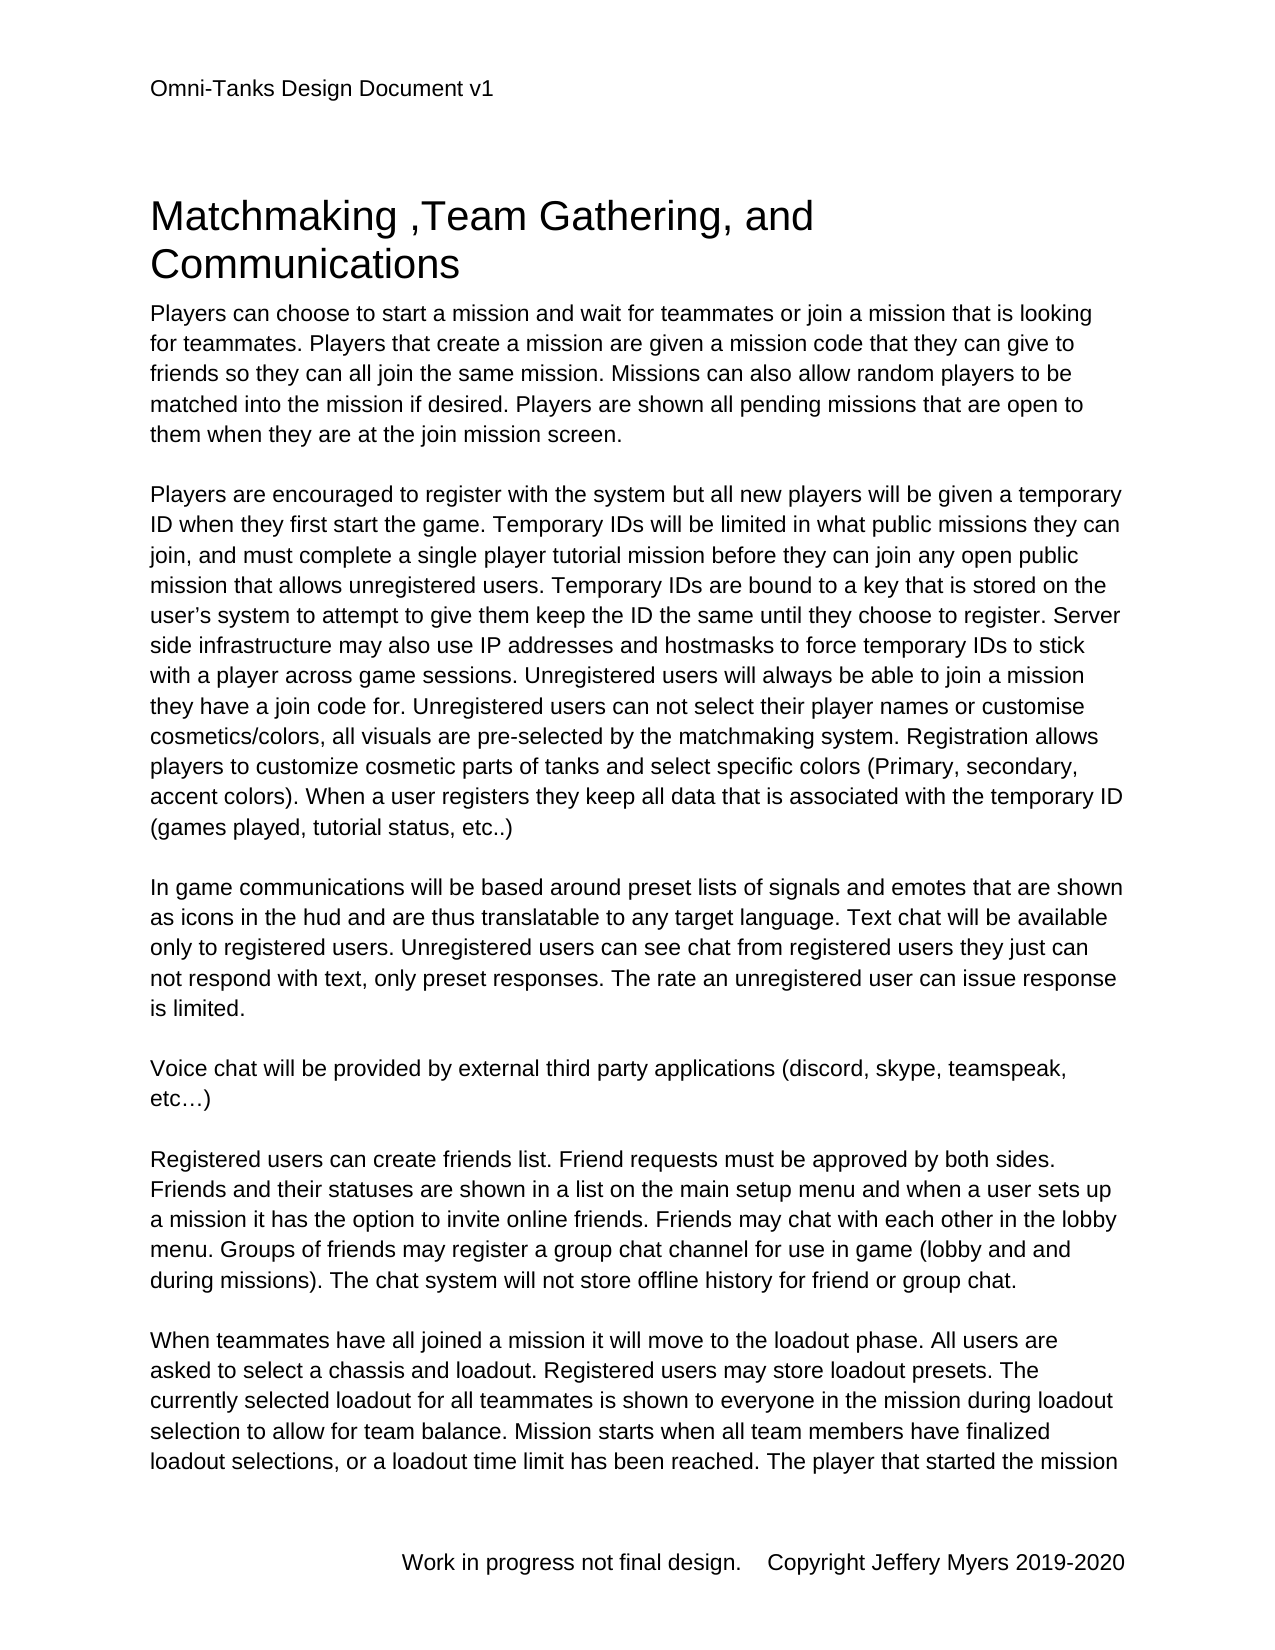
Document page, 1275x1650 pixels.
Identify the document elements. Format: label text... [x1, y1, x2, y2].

text Players are encouraged to register with the system but all new players will be given a temporary ID when they first start the game. Temporary IDs will be limited in what public missions they can join, and must complete a single player tutorial mission before they can join any open public mission that allows unregistered users. Temporary IDs are bound to a key that is stored on the user’s system to attempt to give them keep the ID the same until they choose to register. Server side infrastructure may also use IP addresses and hostmasks to force temporary IDs to stick with a player across game sessions. Unregistered users will always be able to join a mission they have a join code for. Unregistered users can not select their player names or customise cosmetics/colors, all visuals are pre-selected by the matchmaking system. Registration allows players to customize cosmetic parts of tanks and select specific colors (Primary, secondary, accent colors). When a user registers they keep all data that is associated with the temporary ID (games played, tutorial status, etc..) [150, 481, 1125, 840]
subtitle Matchmaking ,Team Gathering, and Communications [150, 192, 1125, 287]
text Registered users can create friends list. Friend requests must be approved by both sides. Friends and their statuses are shown in a list on the main setup menu and when a user sets up a mission it has the option to invite online friends. Friends may chat with each other in the lobby menu. Groups of friends may register a group chat channel for use in game (lobby and and during missions). The chat system will not store offline history for friend or group chat. [150, 1146, 1125, 1293]
text In game communications will be based around preset lists of signals and emotes that are shown as icons in the hud and are thus translatable to any target language. Text chat will be available only to registered users. Unregistered users can see chat from registered users they just can not respond with text, only preset responses. The rate an unregistered user can issue response is limited. [150, 874, 1125, 1021]
text When teammates have all joined a mission it will move to the loadout phase. All users are asked to select a chassis and loadout. Registered users may store loadout presets. The currently selected loadout for all teammates is shown to everyone in the mission during loadout selection to allow for team balance. Mission starts when all team members have finalized loadout selections, or a loadout time limit has been reached. The player that started the mission [150, 1327, 1125, 1474]
text Players can choose to start a mission and wait for teammates or join a mission that is looking for teammates. Players that create a mission are given a mission code that they can give to friends so they can all join the same mission. Missions can also allow random players to be matched into the mission if desired. Players are shown all pending missions that are open to them when they are at the join mission screen. [150, 300, 1125, 447]
text Voice chat will be provided by external third party applications (discord, skype, teamspeak, etc…) [150, 1055, 1125, 1112]
